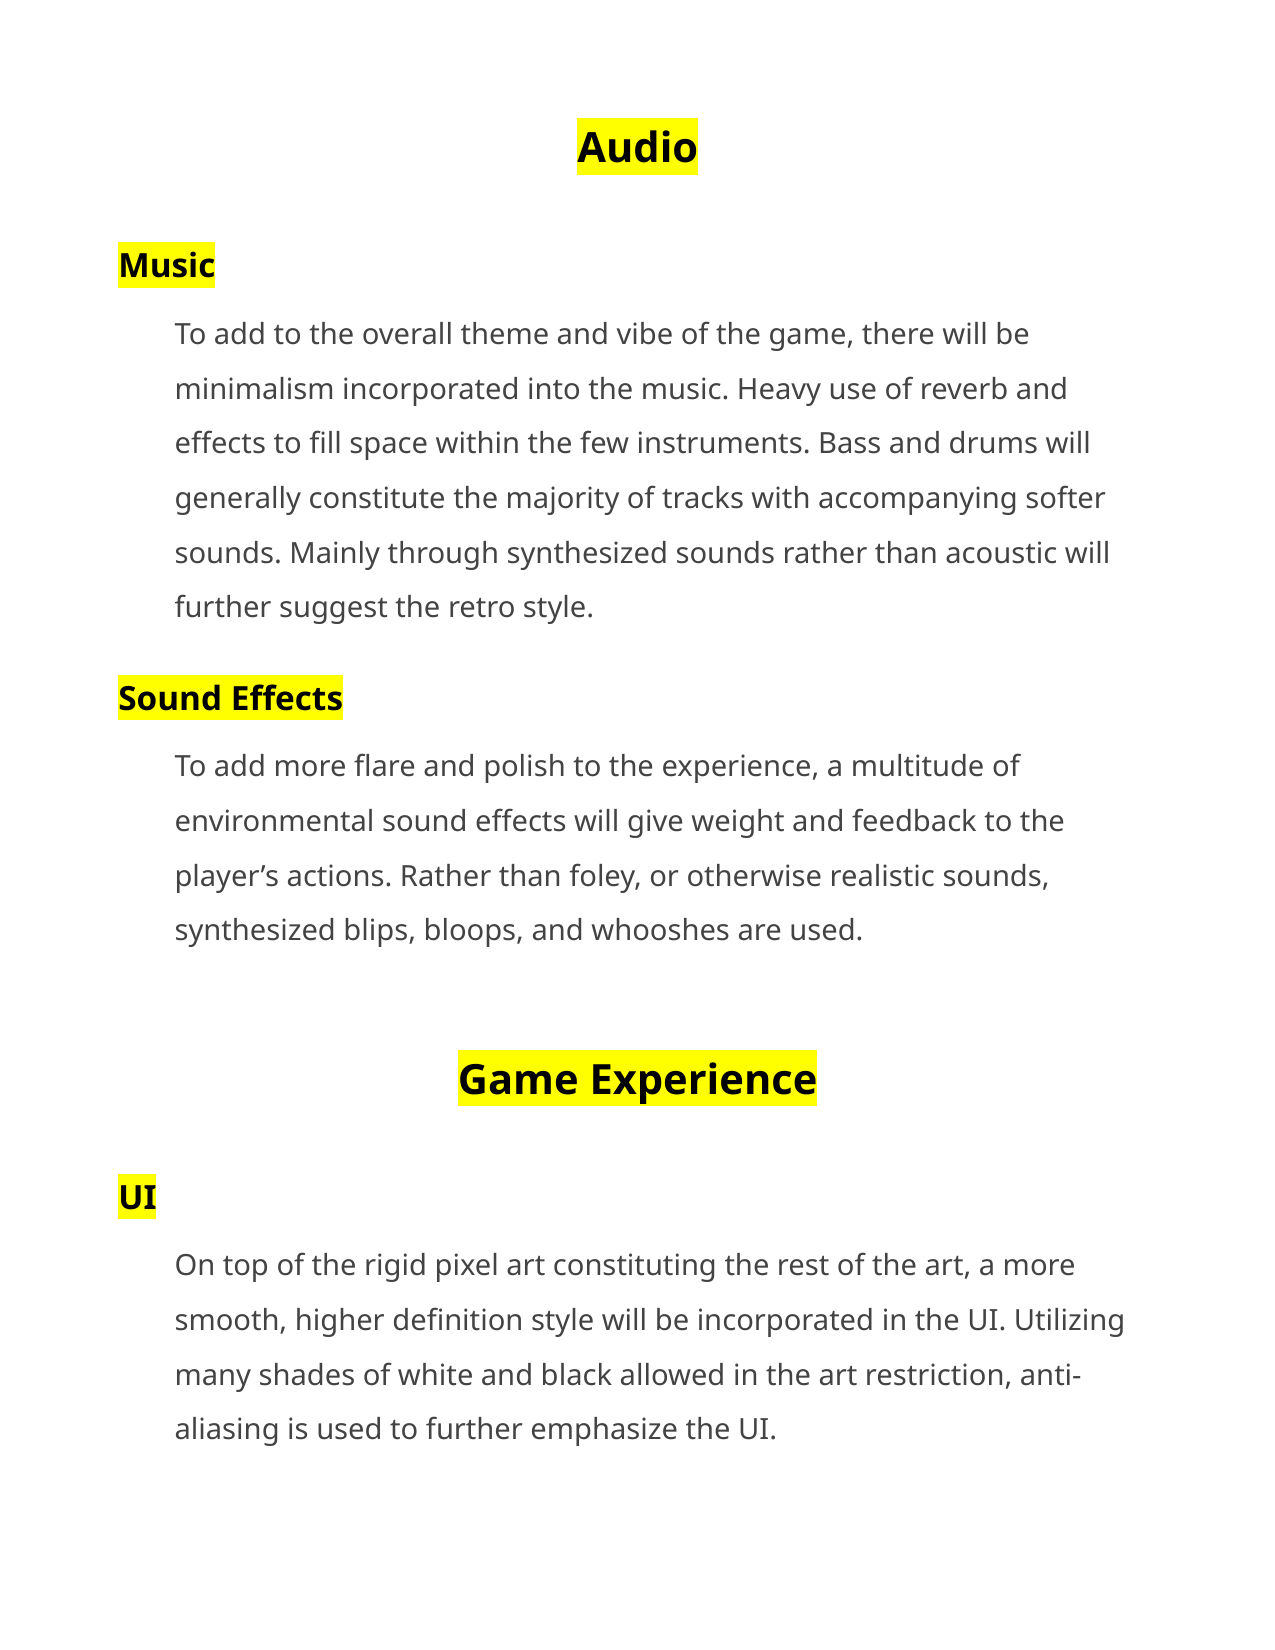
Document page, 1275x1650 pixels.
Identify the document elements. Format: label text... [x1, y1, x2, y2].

subtitle Game Experience [118, 1049, 1157, 1106]
subtitle UI [118, 1174, 1157, 1219]
text To add to the overall theme and vibe of the game, there will be minimalism incorporated into the music. Heavy use of reverb and effects to fill space within the few instruments. Bass and drums will generally constitute the majority of tracks with accompanying softer sounds. Mainly through synthesized sounds rather than acoustic will further suggest the retro style. [174, 313, 1157, 626]
subtitle Music [118, 242, 1157, 288]
subtitle Sound Effects [118, 675, 1157, 720]
subtitle Audio [118, 118, 1157, 175]
text On top of the rigid pixel art constituting the rest of the art, a more smooth, higher definition style will be incorporated in the UI. Utilizing many shades of white and black allowed in the art restriction, anti-aliasing is used to further emphasize the UI. [174, 1244, 1157, 1448]
text To add more flare and polish to the experience, a multitude of environmental sound effects will give weight and feedback to the player’s actions. Rather than foley, or otherwise realistic sounds, synthesized blips, bloops, and whooshes are used. [174, 746, 1157, 949]
